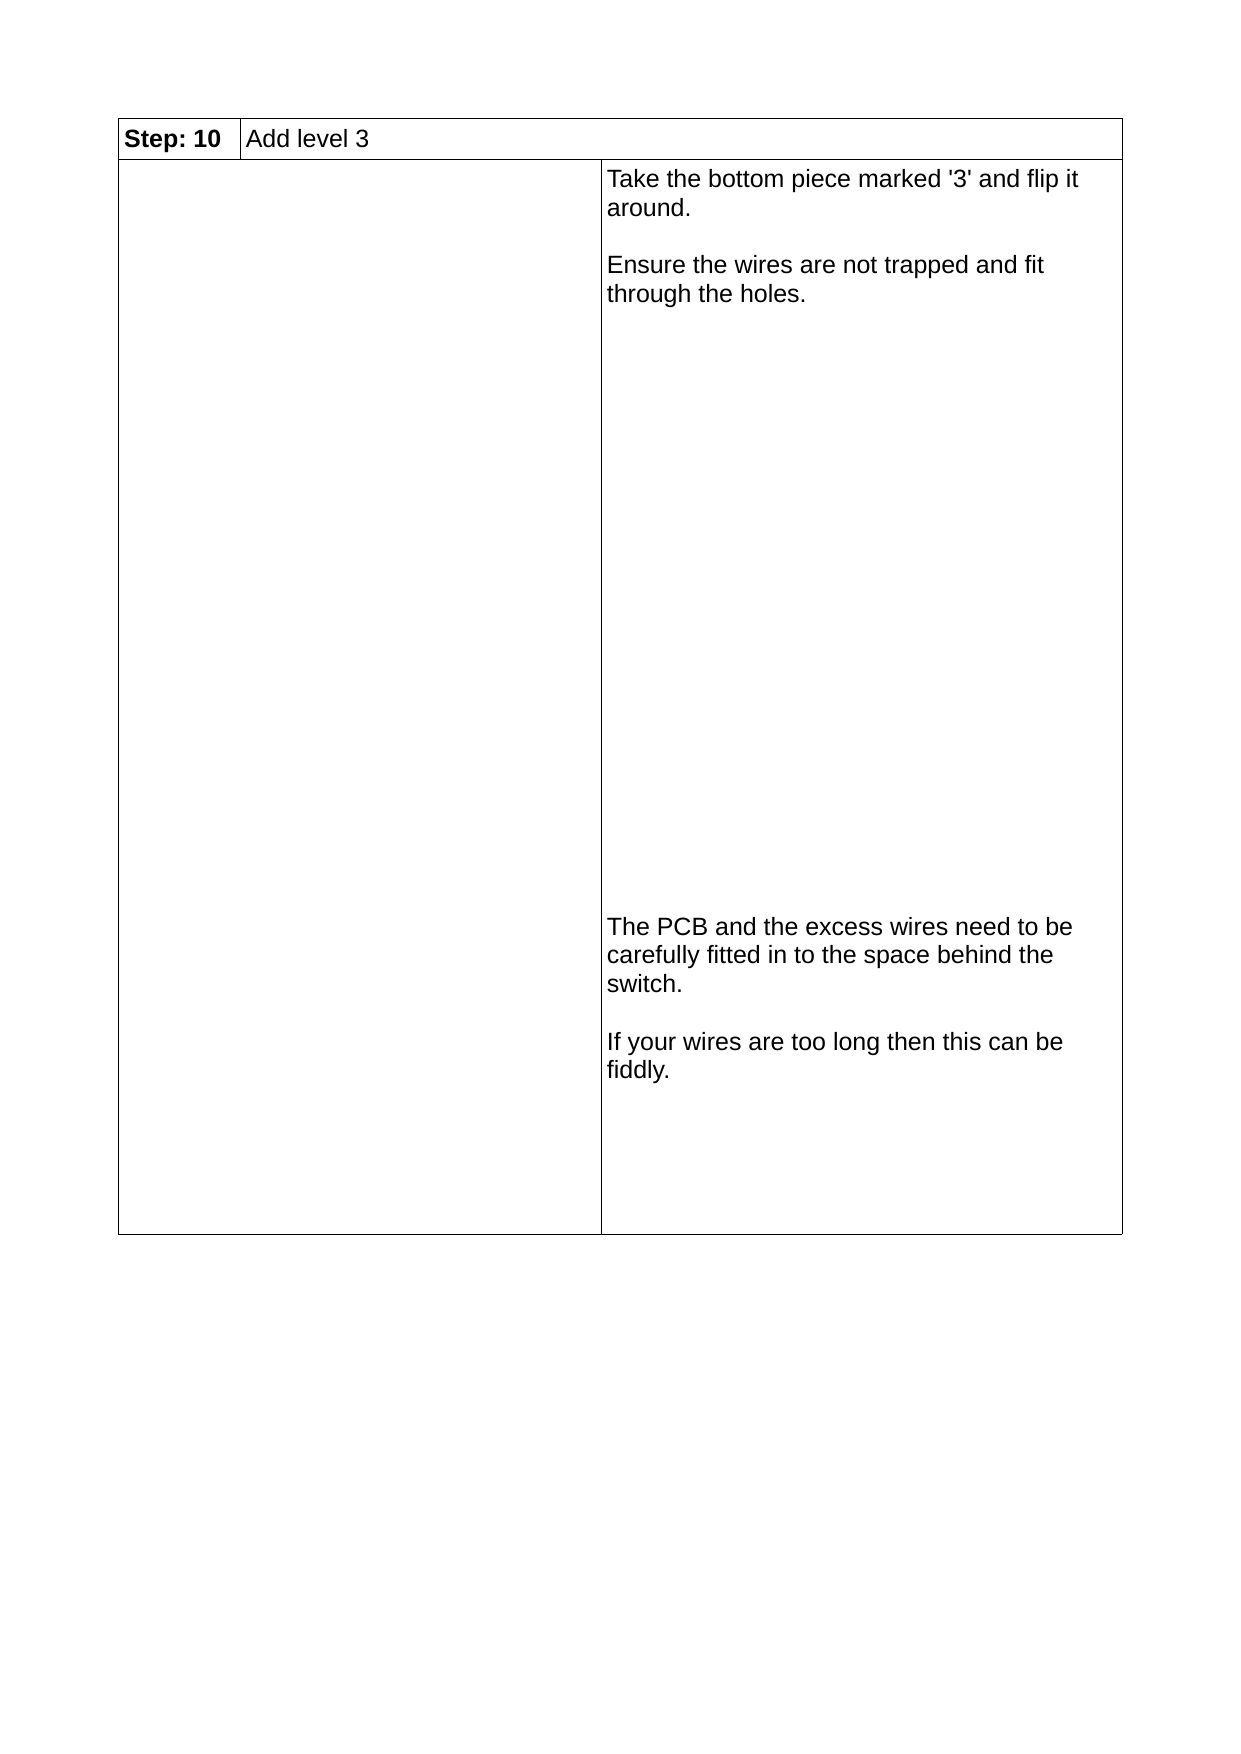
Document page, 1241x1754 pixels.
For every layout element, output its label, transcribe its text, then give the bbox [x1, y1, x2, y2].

table_cell Take the bottom piece marked '3' and flip it around. Ensure the wires are not trapped and fit through the holes. The PCB and the excess wires need to be carefully fitted in to the space behind the switch. If your wires are too long then this can be fiddly. [602, 160, 1122, 1234]
table_header Add level 3 [241, 119, 1122, 158]
table_cell [119, 160, 601, 1234]
table_header Step: 10 [119, 119, 240, 158]
